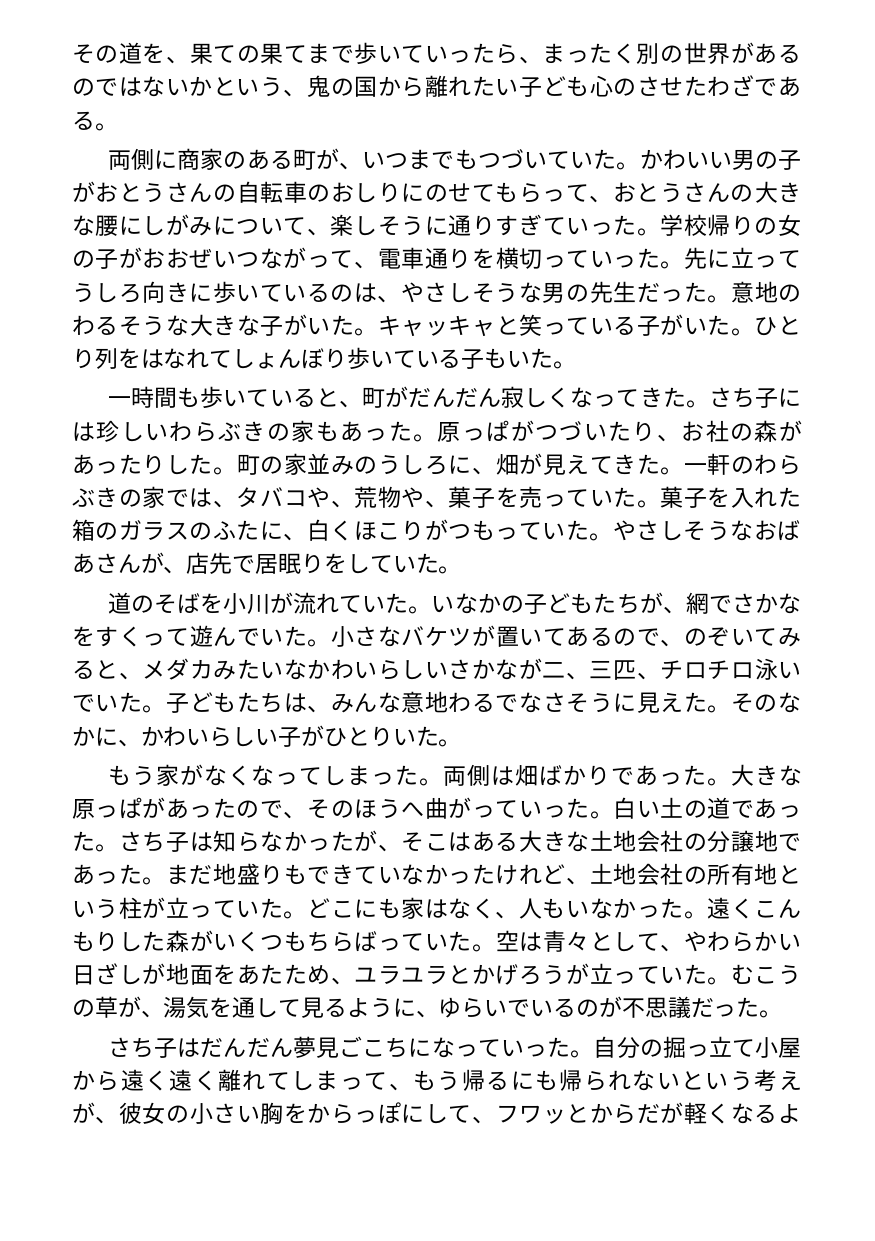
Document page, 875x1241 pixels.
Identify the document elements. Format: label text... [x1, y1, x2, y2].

text さち子はだんだん夢見ごこちになっていった。自分の掘っ立て小屋から遠く遠く離れてしまって、もう帰るにも帰られないという考えが、彼女の小さい胸をからっぽにして、フワッとからだが軽くなるよ [72, 1029, 802, 1129]
text もう家がなくなってしまった。両側は畑ばかりであった。大きな原っぱがあったので、そのほうへ曲がっていった。白い土の道であった。さち子は知らなかったが、そこはある大きな土地会社の分譲地であった。まだ地盛りもできていなかったけれど、土地会社の所有地という柱が立っていた。どこにも家はなく、人もいなかった。遠くこんもりした森がいくつもちらばっていた。空は青々として、やわらかい日ざしが地面をあたため、ユラユラとかげろうが立っていた。むこうの草が、湯気を通して見るように、ゆらいでいるのが不思議だった。 [72, 758, 802, 1023]
text 一時間も歩いていると、町がだんだん寂しくなってきた。さち子には珍しいわらぶきの家もあった。原っぱがつづいたり、お社の森があったりした。町の家並みのうしろに、畑が見えてきた。一軒のわらぶきの家では、タバコや、荒物や、菓子を売っていた。菓子を入れた箱のガラスのふたに、白くほこりがつもっていた。やさしそうなおばあさんが、店先で居眠りをしていた。 [72, 380, 802, 579]
text その道を、果ての果てまで歩いていったら、まったく別の世界があるのではないかという、鬼の国から離れたい子ども心のさせたわざである。 [72, 36, 802, 136]
text 道のそばを小川が流れていた。いなかの子どもたちが、網でさかなをすくって遊んでいた。小さなバケツが置いてあるので、のぞいてみると、メダカみたいなかわいらしいさかなが二、三匹、チロチロ泳いでいた。子どもたちは、みんな意地わるでなさそうに見えた。そのなかに、かわいらしい子がひとりいた。 [72, 586, 802, 752]
text 両側に商家のある町が、いつまでもつづいていた。かわいい男の子がおとうさんの自転車のおしりにのせてもらって、おとうさんの大きな腰にしがみについて、楽しそうに通りすぎていった。学校帰りの女の子がおおぜいつながって、電車通りを横切っていった。先に立ってうしろ向きに歩いているのは、やさしそうな男の先生だった。意地のわるそうな大きな子がいた。キャッキャと笑っている子がいた。ひとり列をはなれてしょんぼり歩いている子もいた。 [72, 142, 802, 374]
